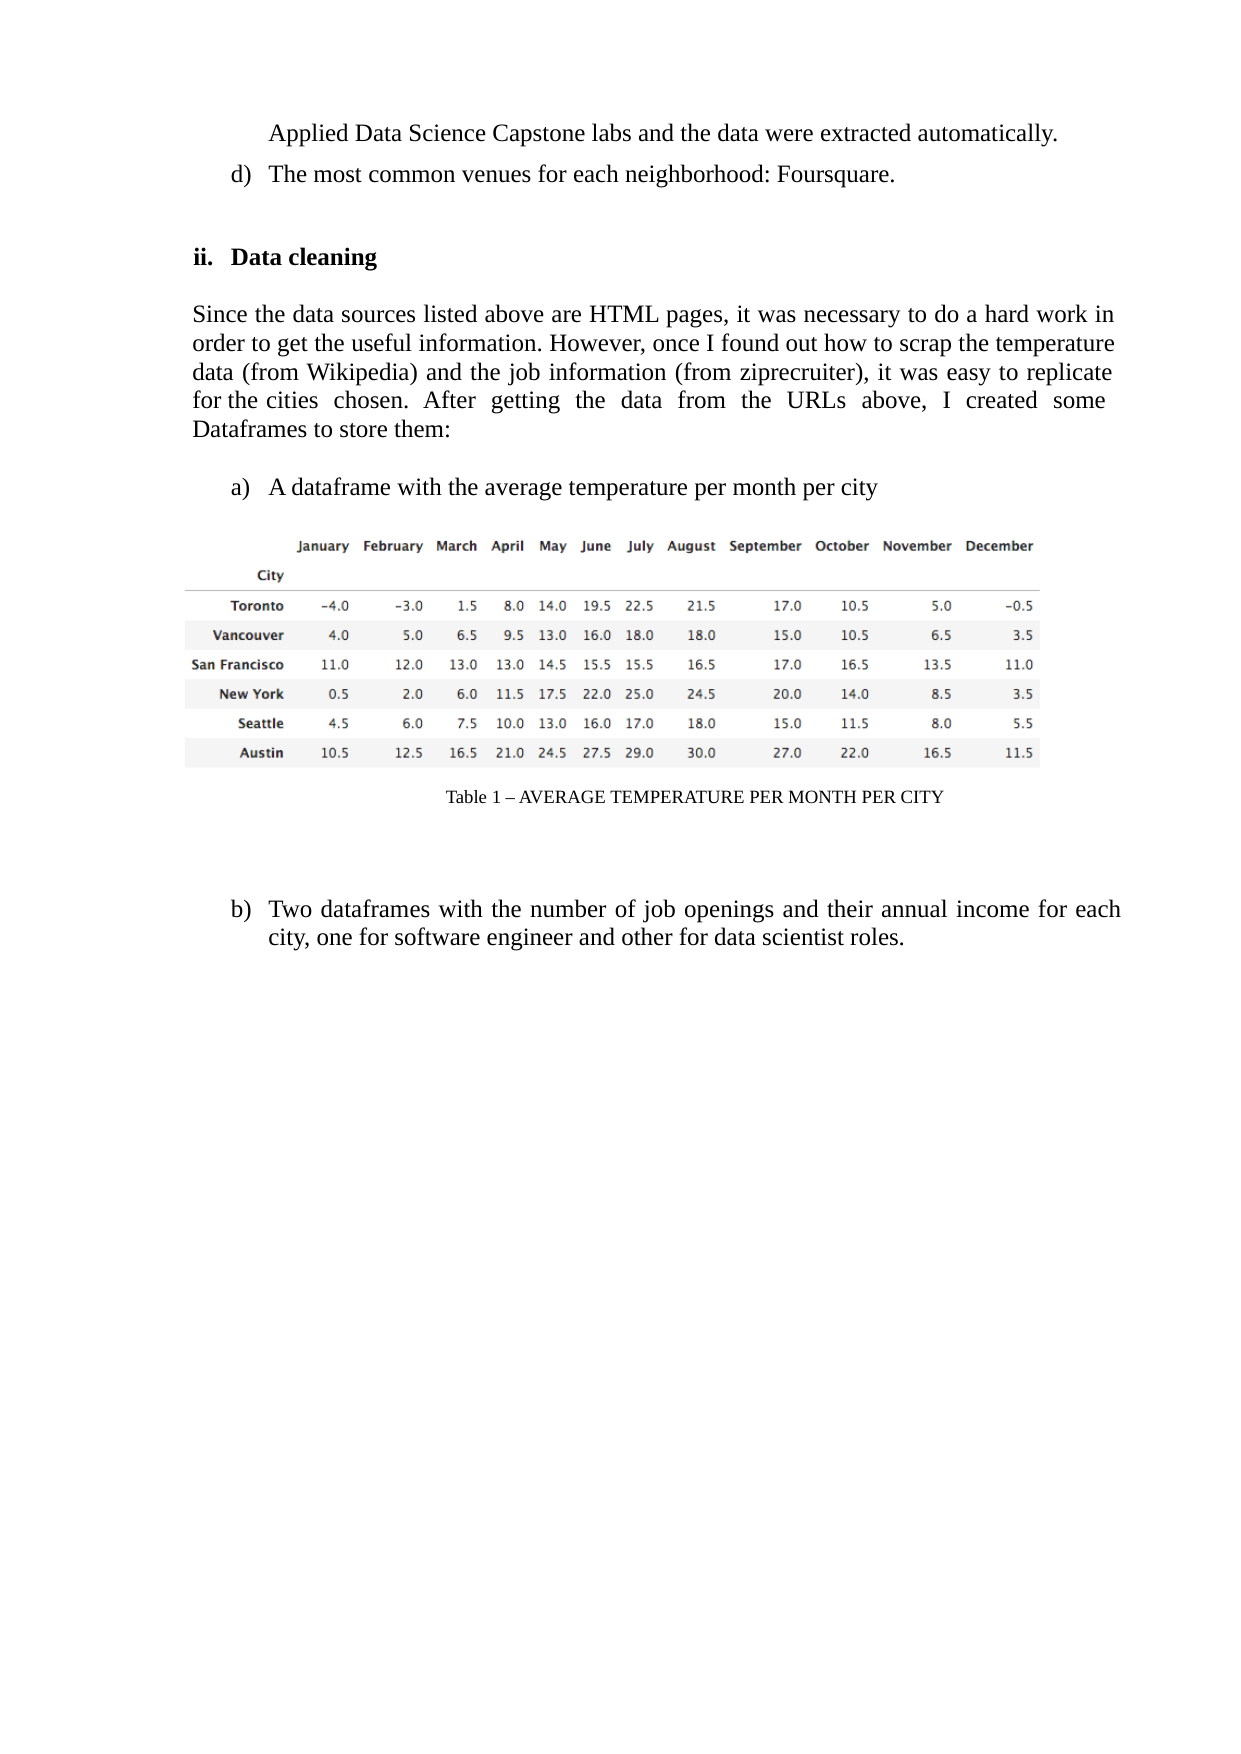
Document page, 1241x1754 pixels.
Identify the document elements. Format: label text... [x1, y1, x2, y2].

list A dataframe with the average temperature per month per city [231, 472, 1122, 501]
text Since the data sources listed above are HTML pages, it was necessary to do a hard work in order to get the useful information. However, once I found out how to scrap the temperature data (from Wikipedia) and the job information (from ziprecruiter), it was easy to replicate for the cities chosen. After getting the data from the URLs above, I created some Dataframes to store them: [118, 299, 1122, 443]
list Applied Data Science Capstone labs and the data were extracted automatically. [231, 118, 1122, 147]
list The most common venues for each neighborhood: Foursquare. [231, 159, 1122, 188]
picture [174, 529, 1066, 786]
list Two dataframes with the number of job openings and their annual income for each city, one for software engineer and other for data scientist roles. [231, 894, 1122, 951]
list Data cleaning [193, 242, 1122, 271]
list Table 1 – AVERAGE TEMPERATURE PER MONTH PER CITY [231, 529, 1122, 807]
